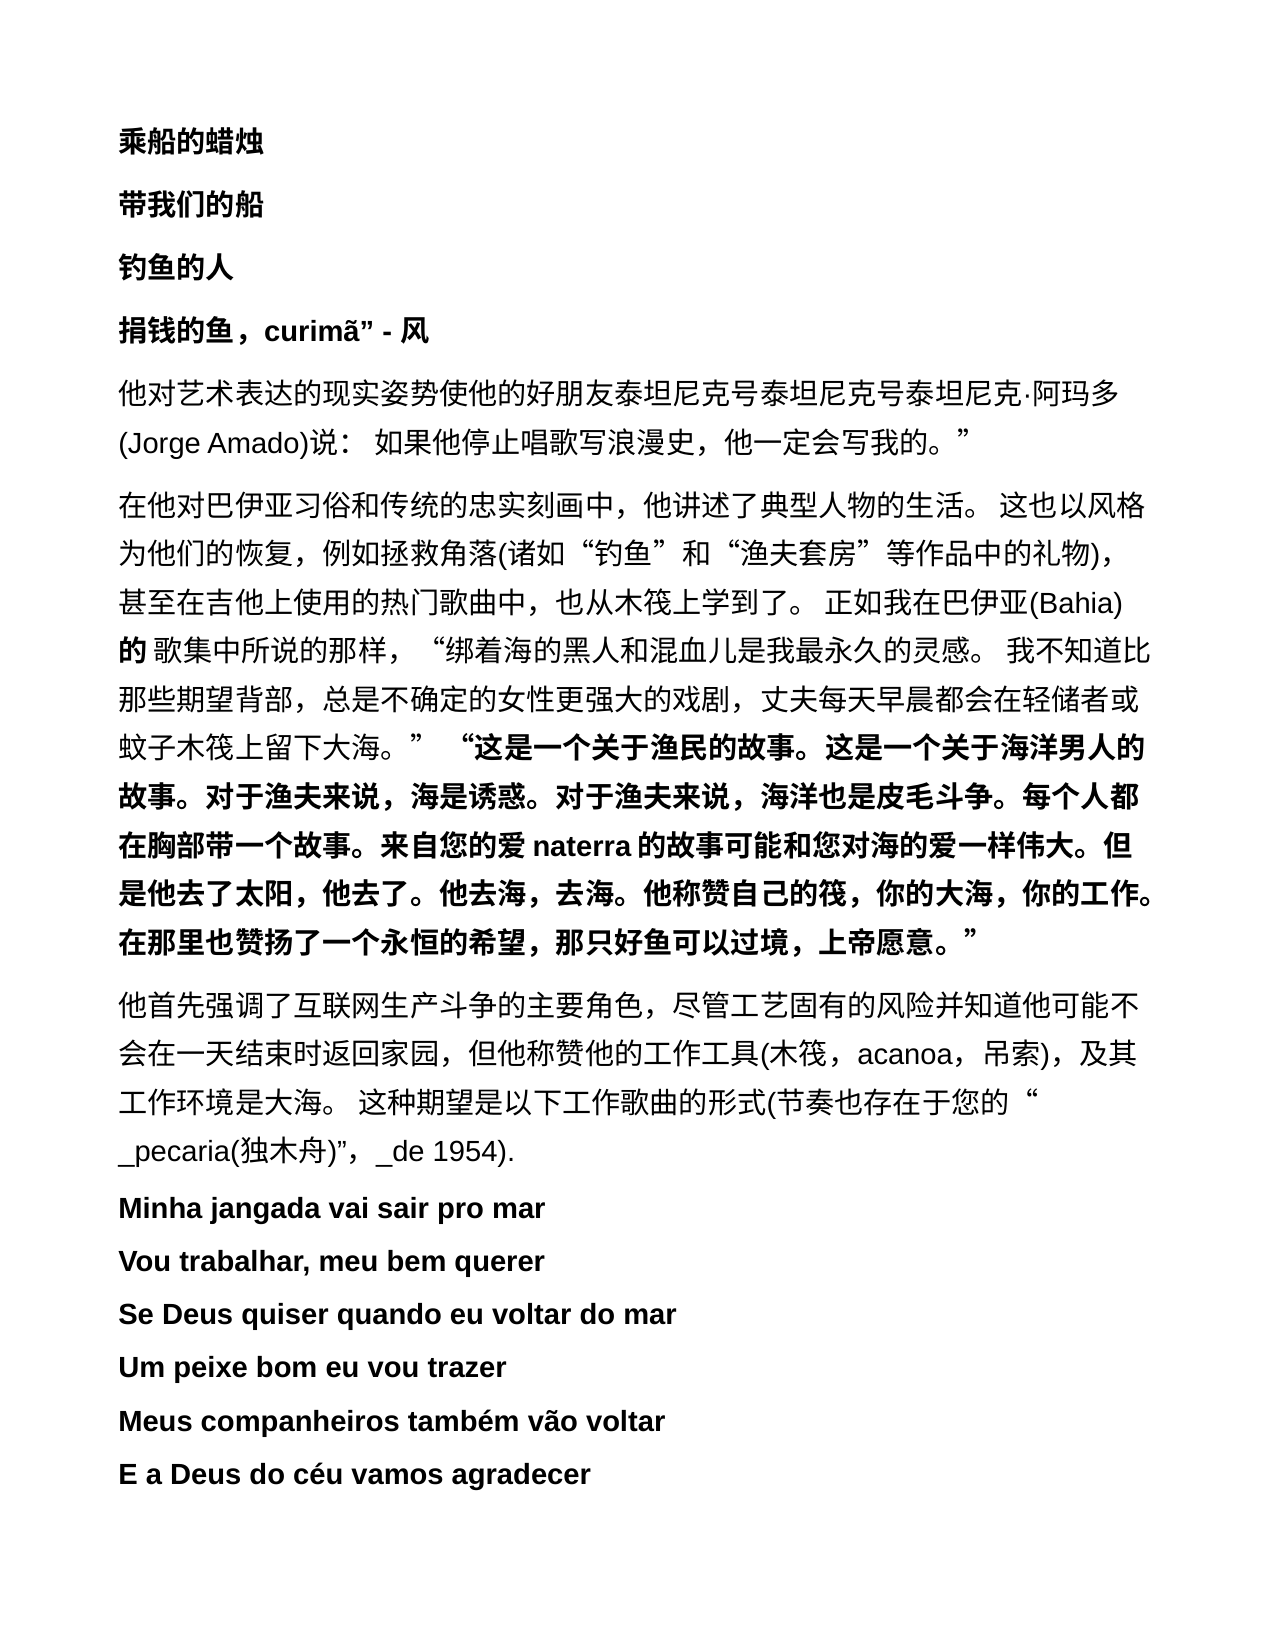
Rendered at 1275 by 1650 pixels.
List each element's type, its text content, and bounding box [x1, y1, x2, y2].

text 在他对巴伊亚习俗和传统的忠实刻画中，他讲述了典型人物的生活。 这也以风格为他们的恢复，例如拯救角落(诸如“钓鱼”和“渔夫套房”等作品中的礼物)，甚至在吉他上使用的热门歌曲中，也从木筏上学到了。 正如我在巴伊亚(Bahia) 的 歌集中所说的那样，“绑着海的黑人和混血儿是我最永久的灵感。 我不知道比那些期望背部，总是不确定的女性更强大的戏剧，丈夫每天早晨都会在轻储者或蚊子木筏上留下大海。” “这是一个关于渔民的故事。这是一个关于海洋男人的故事。对于渔夫来说，海是诱惑。对于渔夫来说，海洋也是皮毛斗争。每个人都在胸部带一个故事。来自您的爱naterra的故事可能和您对海的爱一样伟大。但是他去了太阳，他去了。他去海，去海。他称赞自己的筏，你的大海，你的工作。在那里也赞扬了一个永恒的希望，那只好鱼可以过境，上帝愿意。” [118, 482, 1157, 961]
text 他首先强调了互联网生产斗争的主要角色，尽管工艺固有的风险并知道他可能不会在一天结束时返回家园，但他称赞他的工作工具(木筏，acanoa，吊索)，及其工作环境是大海。 这种期望是以下工作歌曲的形式(节奏也存在于您的“ _pecaria(独木舟)”，_de 1954). [118, 982, 1157, 1170]
text E a Deus do céu vamos agradecer [118, 1457, 1157, 1490]
text 钓鱼的人 [118, 244, 1157, 287]
text 捐钱的鱼，curimã” - 风 [118, 307, 1157, 350]
text Um peixe bom eu vou trazer [118, 1350, 1157, 1384]
text Se Deus quiser quando eu voltar do mar [118, 1297, 1157, 1331]
text 他对艺术表达的现实姿势使他的好朋友泰坦尼克号泰坦尼克号泰坦尼克·阿玛多(Jorge Amado)说： 如果他停止唱歌写浪漫史，他一定会写我的。” [118, 371, 1157, 461]
text Meus companheiros também vão voltar [118, 1403, 1157, 1437]
text 带我们的船 [118, 181, 1157, 223]
text Minha jangada vai sair pro mar [118, 1191, 1157, 1224]
text 乘船的蜡烛 [118, 118, 1157, 160]
text Vou trabalhar, meu bem querer [118, 1244, 1157, 1278]
